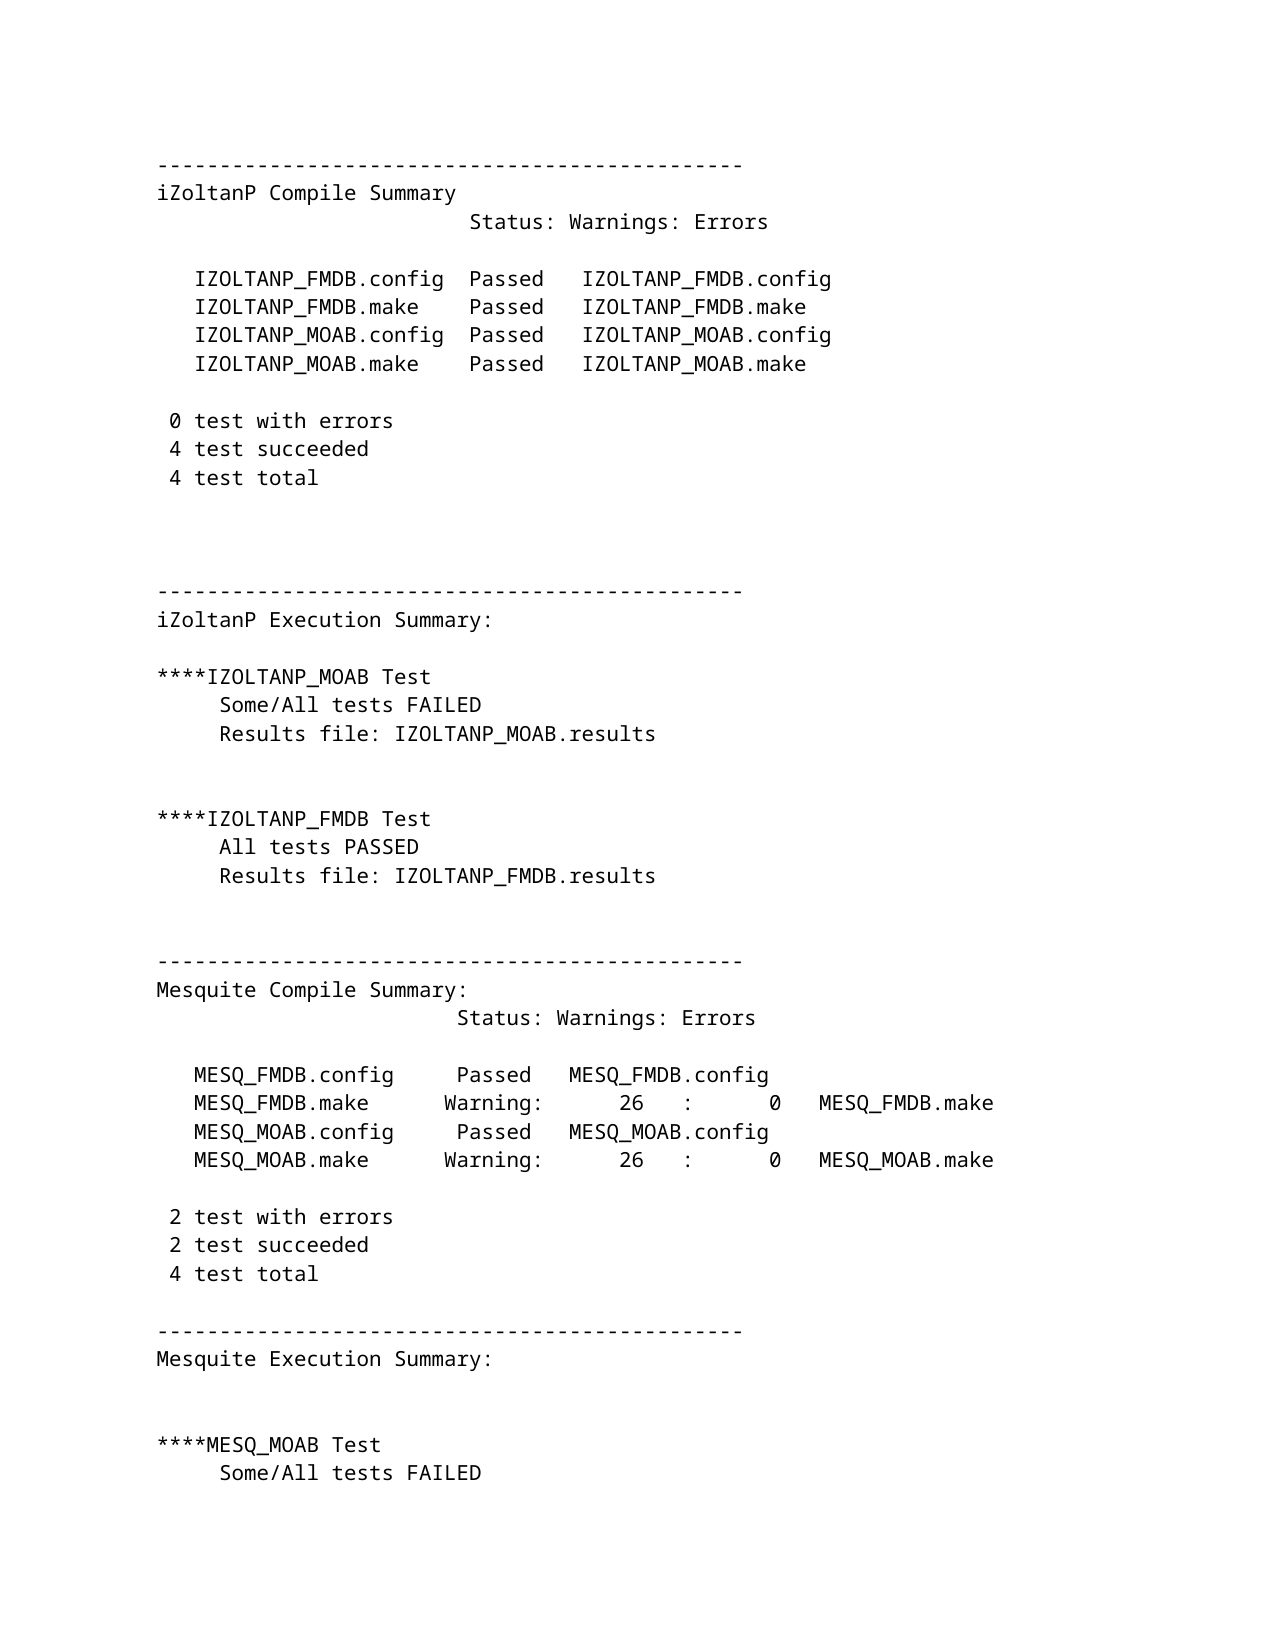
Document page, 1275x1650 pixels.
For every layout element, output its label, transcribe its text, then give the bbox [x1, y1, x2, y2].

text iZoltanP Execution Summary: [156, 605, 1206, 633]
text ----------------------------------------------- [156, 946, 1206, 975]
text ****MESQ_MOAB Test [156, 1430, 1206, 1458]
text 4 test total [156, 463, 1206, 491]
text 2 test with errors [156, 1202, 1206, 1231]
text Status: Warnings: Errors [156, 207, 1206, 235]
text ----------------------------------------------- [156, 1316, 1206, 1344]
text Some/All tests FAILED [156, 1458, 1206, 1487]
text ****IZOLTANP_FMDB Test [156, 804, 1206, 832]
text MESQ_FMDB.make Warning: 26 : 0 MESQ_FMDB.make [156, 1088, 1206, 1117]
text Results file: IZOLTANP_MOAB.results [156, 719, 1206, 747]
text ****IZOLTANP_MOAB Test [156, 662, 1206, 690]
text IZOLTANP_FMDB.make Passed IZOLTANP_FMDB.make [156, 292, 1206, 321]
text 2 test succeeded [156, 1231, 1206, 1259]
text 0 test with errors [156, 406, 1206, 434]
text iZoltanP Compile Summary [156, 178, 1206, 207]
text Mesquite Compile Summary: [156, 975, 1206, 1003]
text IZOLTANP_FMDB.config Passed IZOLTANP_FMDB.config [156, 264, 1206, 292]
text MESQ_FMDB.config Passed MESQ_FMDB.config [156, 1060, 1206, 1088]
text Status: Warnings: Errors [156, 1003, 1206, 1032]
text IZOLTANP_MOAB.config Passed IZOLTANP_MOAB.config [156, 321, 1206, 349]
text Mesquite Execution Summary: [156, 1344, 1206, 1373]
text Some/All tests FAILED [156, 690, 1206, 719]
text 4 test total [156, 1259, 1206, 1287]
text All tests PASSED [156, 832, 1206, 861]
text ----------------------------------------------- [156, 150, 1206, 178]
text 4 test succeeded [156, 434, 1206, 463]
text Results file: IZOLTANP_FMDB.results [156, 861, 1206, 889]
text ----------------------------------------------- [156, 577, 1206, 605]
text MESQ_MOAB.config Passed MESQ_MOAB.config [156, 1117, 1206, 1145]
text IZOLTANP_MOAB.make Passed IZOLTANP_MOAB.make [156, 349, 1206, 377]
text MESQ_MOAB.make Warning: 26 : 0 MESQ_MOAB.make [156, 1145, 1206, 1174]
